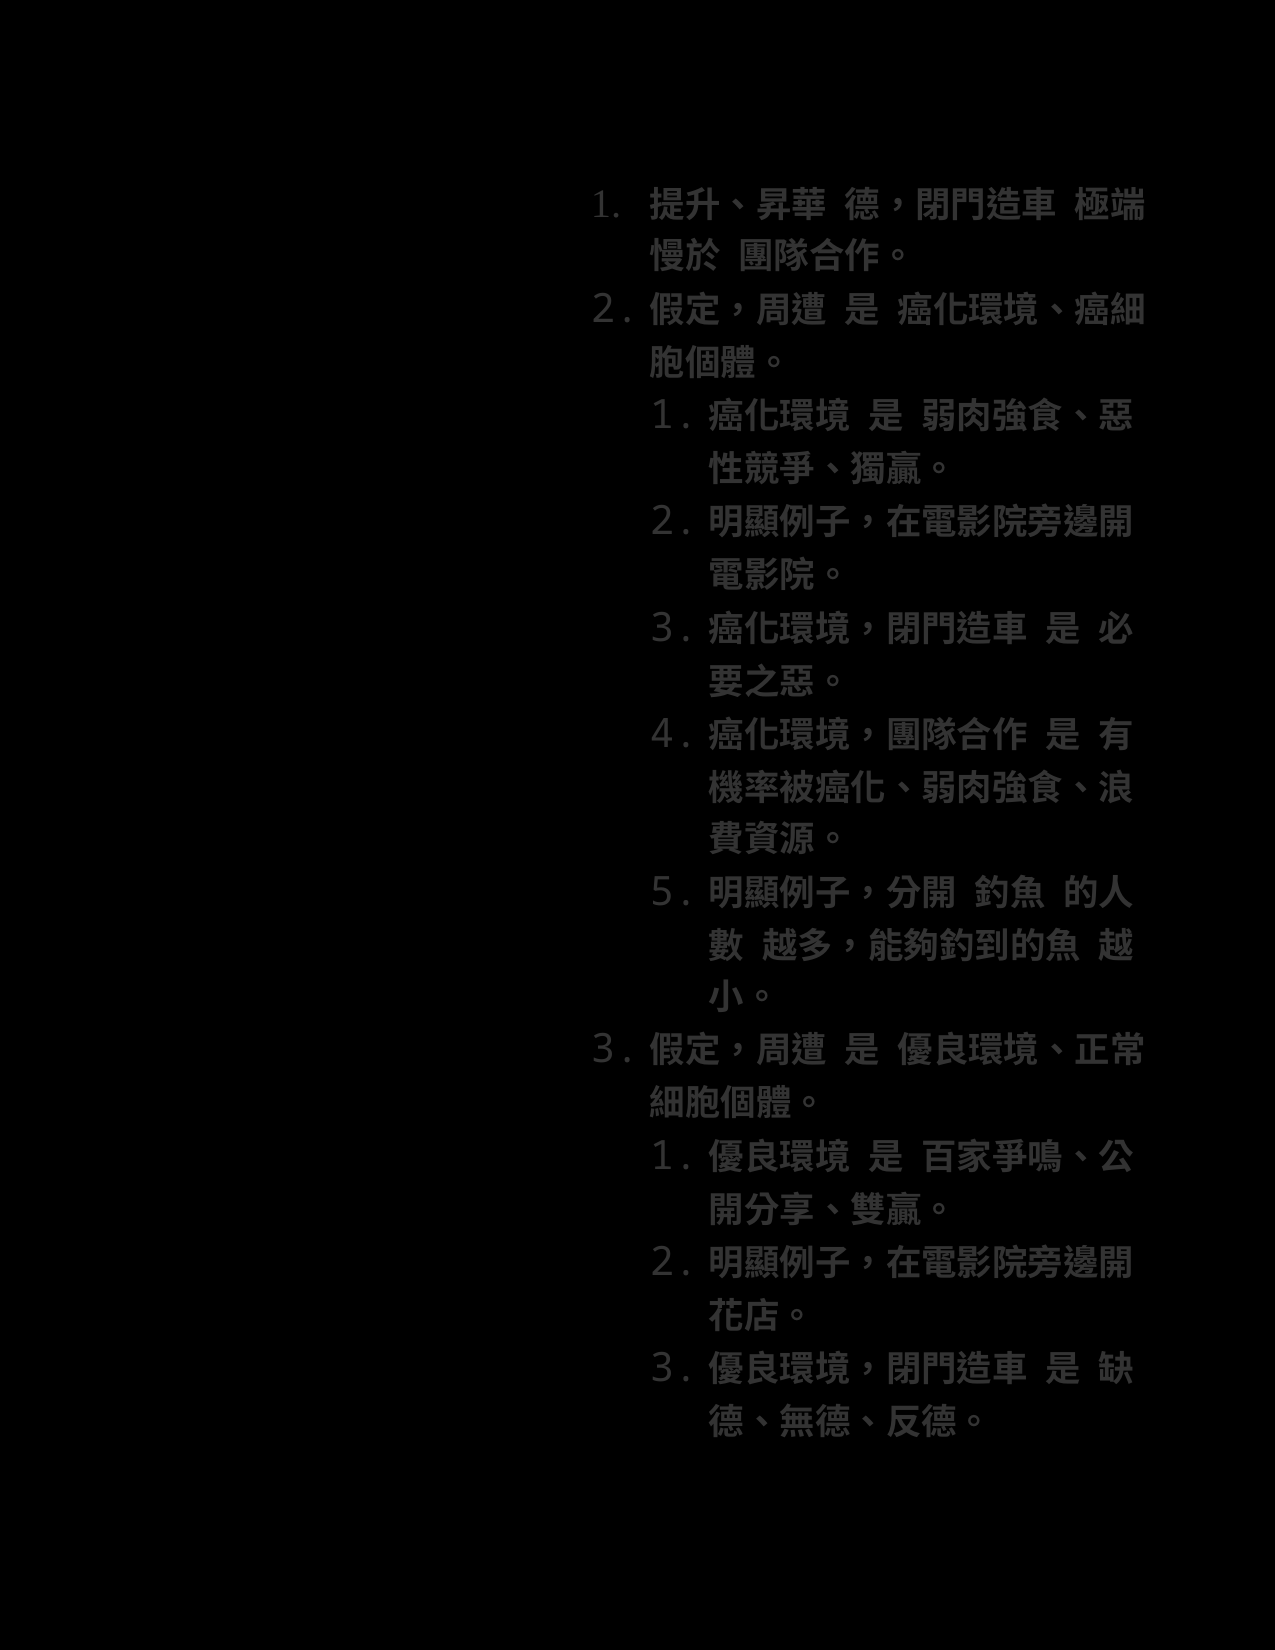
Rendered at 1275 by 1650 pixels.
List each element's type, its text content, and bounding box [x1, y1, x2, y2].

list 明顯例子，分開 釣魚 的人數 越多，能夠釣到的魚 越小。 [649, 862, 1157, 1019]
list 優良環境 是 百家爭鳴、公開分享、雙贏。 [649, 1126, 1157, 1232]
list 優良環境，閉門造車 是 缺德、無德、反德。 [649, 1338, 1157, 1445]
list 癌化環境，團隊合作 是 有機率被癌化、弱肉強食、浪費資源。 [649, 704, 1157, 862]
list 明顯例子，在電影院旁邊開花店。 [649, 1232, 1157, 1338]
list 假定，周遭 是 優良環境、正常細胞個體。 [591, 1019, 1157, 1126]
list 提升、昇華 德，閉門造車 極端慢於 團隊合作。 [591, 176, 1157, 279]
list 明顯例子，在電影院旁邊開電影院。 [649, 492, 1157, 598]
list 假定，周遭 是 癌化環境、癌細胞個體。 [591, 279, 1157, 385]
list 癌化環境，閉門造車 是 必要之惡。 [649, 598, 1157, 704]
list 癌化環境 是 弱肉強食、惡性競爭、獨贏。 [649, 385, 1157, 492]
